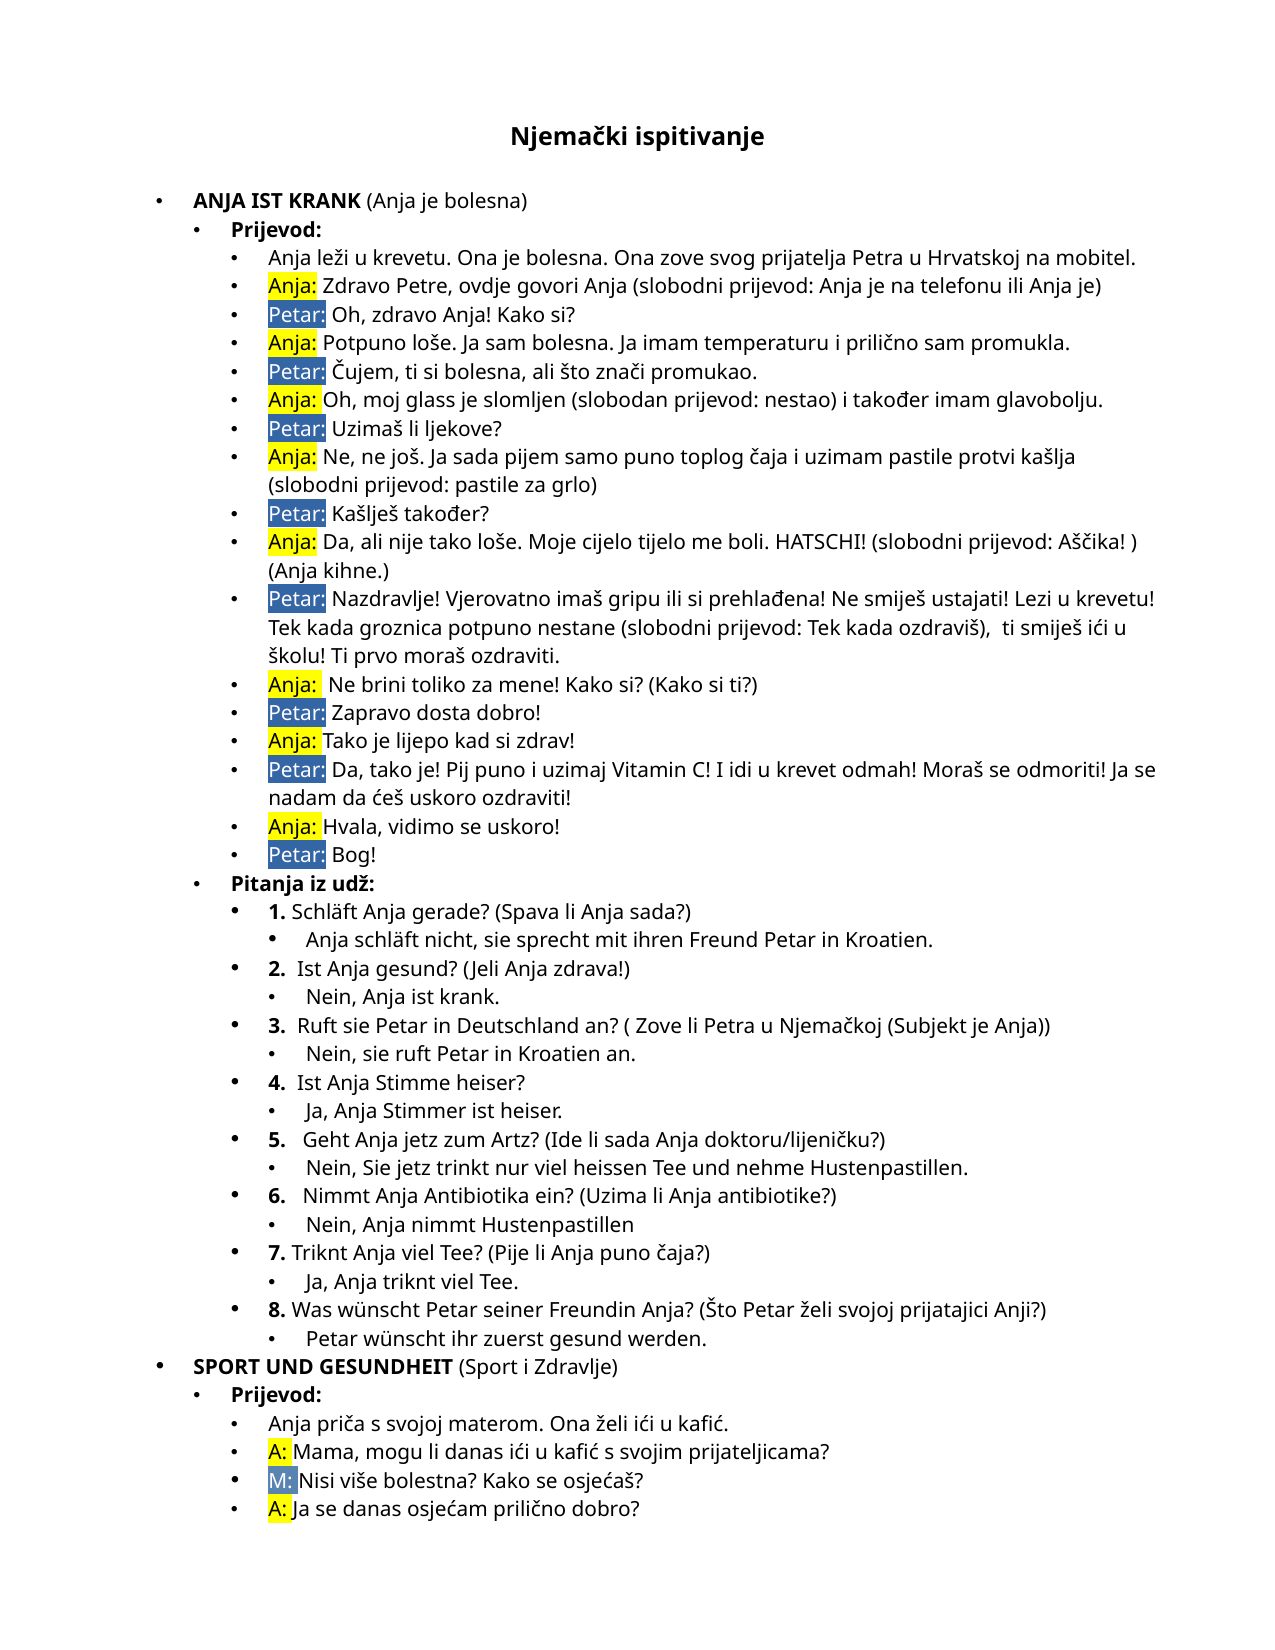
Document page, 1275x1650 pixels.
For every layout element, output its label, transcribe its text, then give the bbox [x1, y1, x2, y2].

list Anja schläft nicht, sie sprecht mit ihren Freund Petar in Kroatien. [268, 926, 1157, 954]
list 6. Nimmt Anja Antibiotika ein? (Uzima li Anja antibiotike?) [231, 1182, 1157, 1210]
list Anja: Ne brini toliko za mene! Kako si? (Kako si ti?) [231, 670, 1157, 698]
list M: Nisi više bolestna? Kako se osjećaš? [231, 1466, 1157, 1494]
list Anja priča s svojoj materom. Ona želi ići u kafić. [231, 1409, 1157, 1437]
list Pitanja iz udž: [193, 869, 1157, 897]
list Prijevod: [193, 1381, 1157, 1409]
text Njemački ispitivanje [118, 118, 1157, 152]
list Petar: Oh, zdravo Anja! Kako si? [231, 300, 1157, 328]
list Anja: Potpuno loše. Ja sam bolesna. Ja imam temperaturu i prilično sam promukla. [231, 328, 1157, 357]
list Anja: Tako je lijepo kad si zdrav! [231, 727, 1157, 755]
list Ja, Anja Stimmer ist heiser. [268, 1096, 1157, 1125]
list Nein, Anja ist krank. [268, 982, 1157, 1011]
list Nein, Sie jetz trinkt nur viel heissen Tee und nehme Hustenpastillen. [268, 1153, 1157, 1182]
list 7. Triknt Anja viel Tee? (Pije li Anja puno čaja?) [231, 1238, 1157, 1267]
list Anja leži u krevetu. Ona je bolesna. Ona zove svog prijatelja Petra u Hrvatskoj na mobitel. [231, 243, 1157, 272]
list Anja: Hvala, vidimo se uskoro! [231, 812, 1157, 840]
list Petar: Bog! [231, 840, 1157, 869]
list Petar: Čujem, ti si bolesna, ali što znači promukao. [231, 357, 1157, 385]
list Petar: Nazdravlje! Vjerovatno imaš gripu ili si prehlađena! Ne smiješ ustajati! Lezi u krevetu! Tek kada groznica potpuno nestane (slobodni prijevod: Tek kada ozdraviš), ti smiješ ići u školu! Ti prvo moraš ozdraviti. [231, 584, 1157, 670]
list Ja, Anja triknt viel Tee. [268, 1267, 1157, 1295]
list Nein, sie ruft Petar in Kroatien an. [268, 1039, 1157, 1068]
list 2. Ist Anja gesund? (Jeli Anja zdrava!) [231, 954, 1157, 982]
list 1. Schläft Anja gerade? (Spava li Anja sada?) [231, 897, 1157, 926]
list ANJA IST KRANK (Anja je bolesna) [156, 186, 1157, 215]
list 4. Ist Anja Stimme heiser? [231, 1068, 1157, 1096]
list 8. Was wünscht Petar seiner Freundin Anja? (Što Petar želi svojoj prijatajici Anji?) [231, 1295, 1157, 1324]
list A: Ja se danas osjećam prilično dobro? [231, 1494, 1157, 1523]
list Petar: Uzimaš li ljekove? [231, 414, 1157, 442]
list Nein, Anja nimmt Hustenpastillen [268, 1210, 1157, 1238]
list Prijevod: [193, 215, 1157, 243]
list Petar wünscht ihr zuerst gesund werden. [268, 1324, 1157, 1352]
list Anja: Zdravo Petre, ovdje govori Anja (slobodni prijevod: Anja je na telefonu ili Anja je) [231, 272, 1157, 300]
list Anja: Da, ali nije tako loše. Moje cijelo tijelo me boli. HATSCHI! (slobodni prijevod: Aščika! ) (Anja kihne.) [231, 527, 1157, 584]
list Petar: Kašlješ također? [231, 499, 1157, 527]
list Anja: Oh, moj glass je slomljen (slobodan prijevod: nestao) i također imam glavobolju. [231, 385, 1157, 414]
list 3. Ruft sie Petar in Deutschland an? ( Zove li Petra u Njemačkoj (Subjekt je Anja)) [231, 1011, 1157, 1039]
list 5. Geht Anja jetz zum Artz? (Ide li sada Anja doktoru/lijeničku?) [231, 1125, 1157, 1153]
list Anja: Ne, ne još. Ja sada pijem samo puno toplog čaja i uzimam pastile protvi kašlja (slobodni prijevod: pastile za grlo) [231, 442, 1157, 499]
list Petar: Da, tako je! Pij puno i uzimaj Vitamin C! I idi u krevet odmah! Moraš se odmoriti! Ja se nadam da ćeš uskoro ozdraviti! [231, 755, 1157, 812]
list SPORT UND GESUNDHEIT (Sport i Zdravlje) [156, 1352, 1157, 1381]
list Petar: Zapravo dosta dobro! [231, 698, 1157, 727]
list A: Mama, mogu li danas ići u kafić s svojim prijateljicama? [231, 1437, 1157, 1466]
